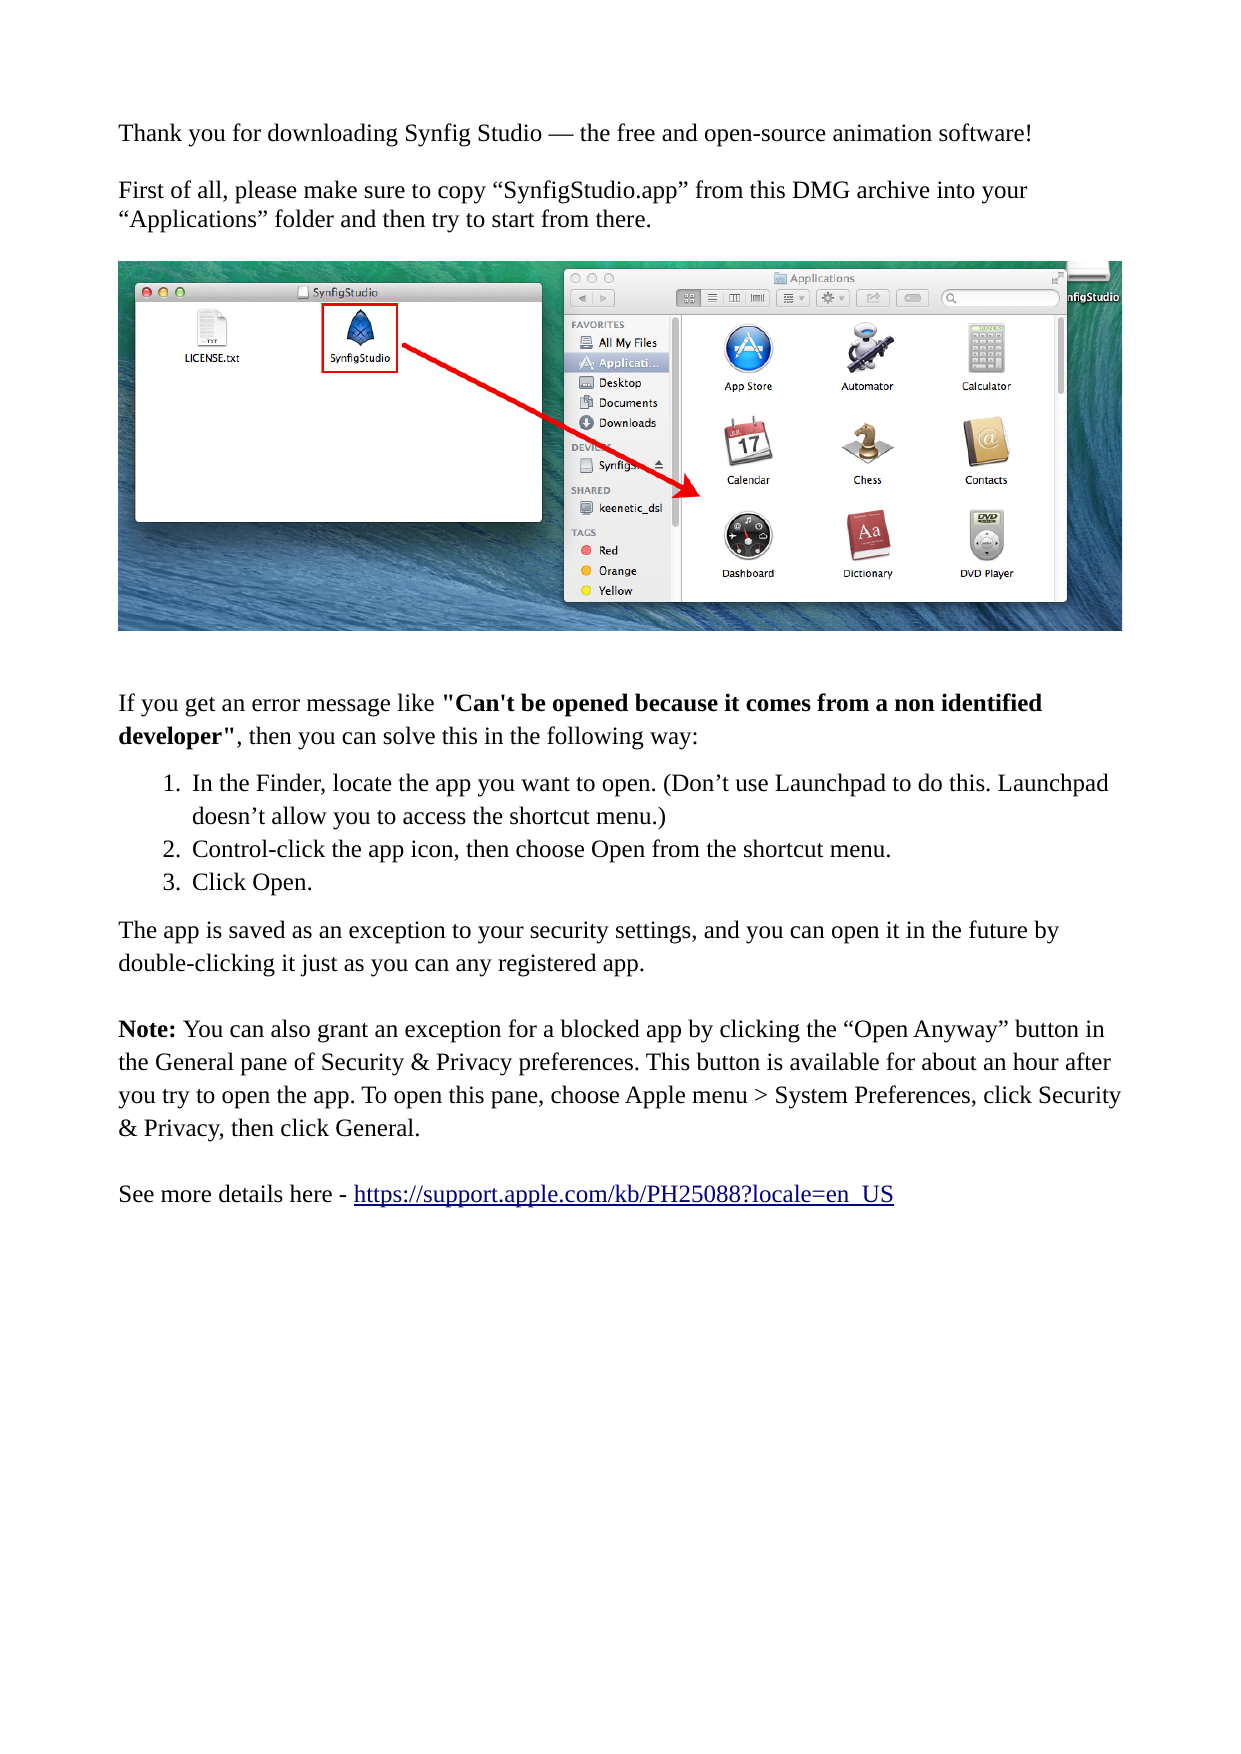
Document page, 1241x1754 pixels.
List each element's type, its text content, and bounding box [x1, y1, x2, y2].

text If you get an error message like "Can't be opened because it comes from a non identified developer", then you can solve this in the following way: [118, 688, 1122, 749]
text Note: You can also grant an exception for a blocked app by clicking the “Open Anyway” button in the General pane of Security & Privacy preferences. This button is available for about an hour after you try to open the app. To open this pane, choose Apple menu > System Preferences, click Security & Privacy, then click General. [118, 1014, 1122, 1142]
text Thank you for downloading Synfig Studio — the free and open-source animation software! [118, 118, 1122, 147]
text The app is saved as an exception to your security settings, and you can open it in the future by double-clicking it just as you can any registered app. [118, 915, 1122, 977]
text See more details here - https://support.apple.com/kb/PH25088?locale=en_US [118, 1179, 1122, 1208]
list In the Finder, locate the app you want to open. (Don’t use Launchpad to do this. Launchpad doesn’t allow you to access the shortcut menu.) [162, 768, 1122, 830]
text First of all, please make sure to copy “SynfigStudio.app” from this DMG archive into your “Applications” folder and then try to start from there. [118, 176, 1122, 233]
picture [118, 261, 1123, 631]
list Click Open. [162, 867, 1122, 896]
list Control-click the app icon, then choose Open from the shortcut menu. [162, 834, 1122, 863]
